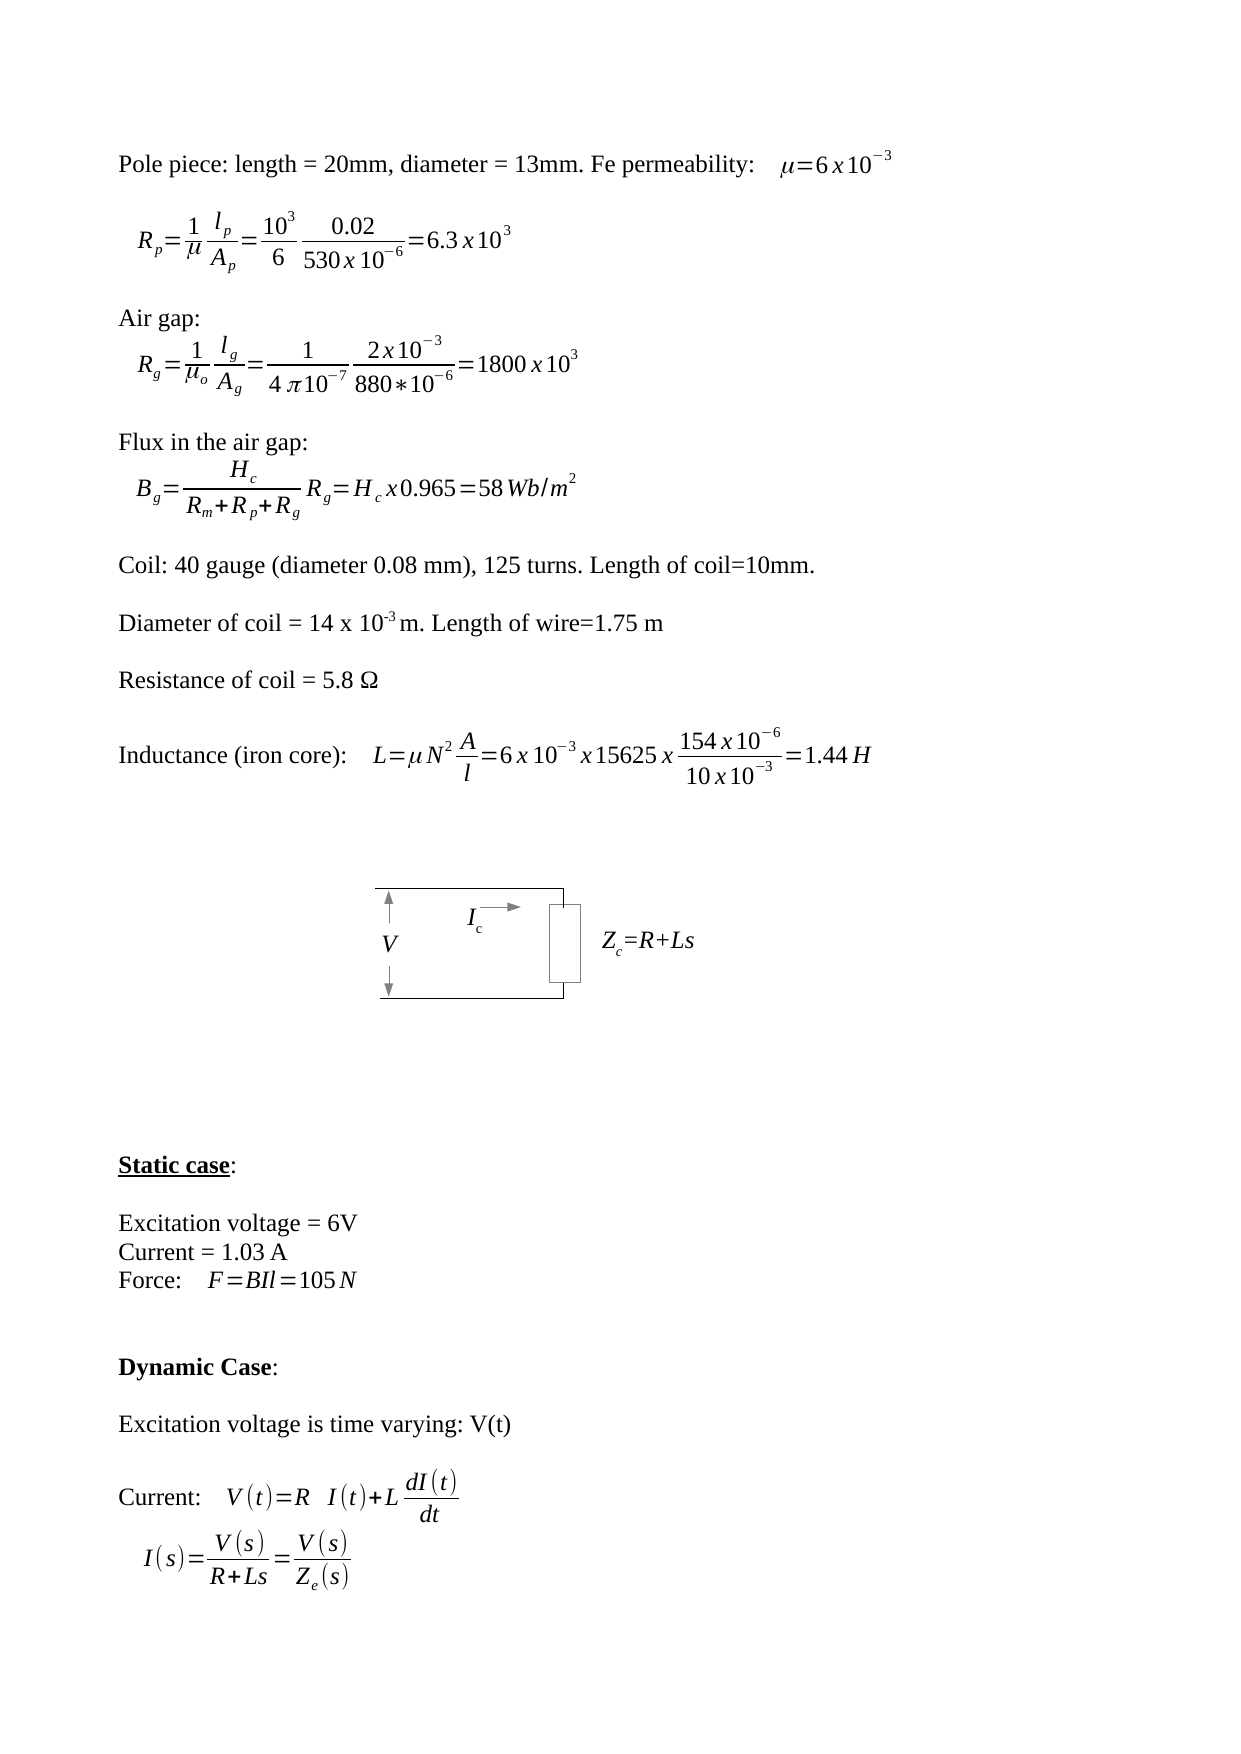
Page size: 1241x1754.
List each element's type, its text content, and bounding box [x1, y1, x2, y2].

text Resistance of coil = 5.8 Ω [118, 666, 1122, 694]
text Diameter of coil = 14 x 10-3 m. Length of wire=1.75 m [118, 608, 1122, 637]
text Current: [118, 1467, 1122, 1528]
text Flux in the air gap: [118, 427, 1122, 455]
text Force: [118, 1265, 1122, 1294]
text Pole piece: length = 20mm, diameter = 13mm. Fe permeability: [118, 147, 1122, 179]
text Excitation voltage is time varying: V(t) [118, 1409, 1122, 1438]
text Dynamic Case: [118, 1352, 1122, 1380]
text Inductance (iron core): [118, 723, 1122, 789]
text Coil: 40 gauge (diameter 0.08 mm), 125 turns. Length of coil=10mm. [118, 551, 1122, 579]
text Excitation voltage = 6V [118, 1208, 1122, 1237]
text Static case: [118, 1150, 1122, 1179]
text Current = 1.03 A [118, 1237, 1122, 1265]
text Air gap: [118, 303, 1122, 332]
